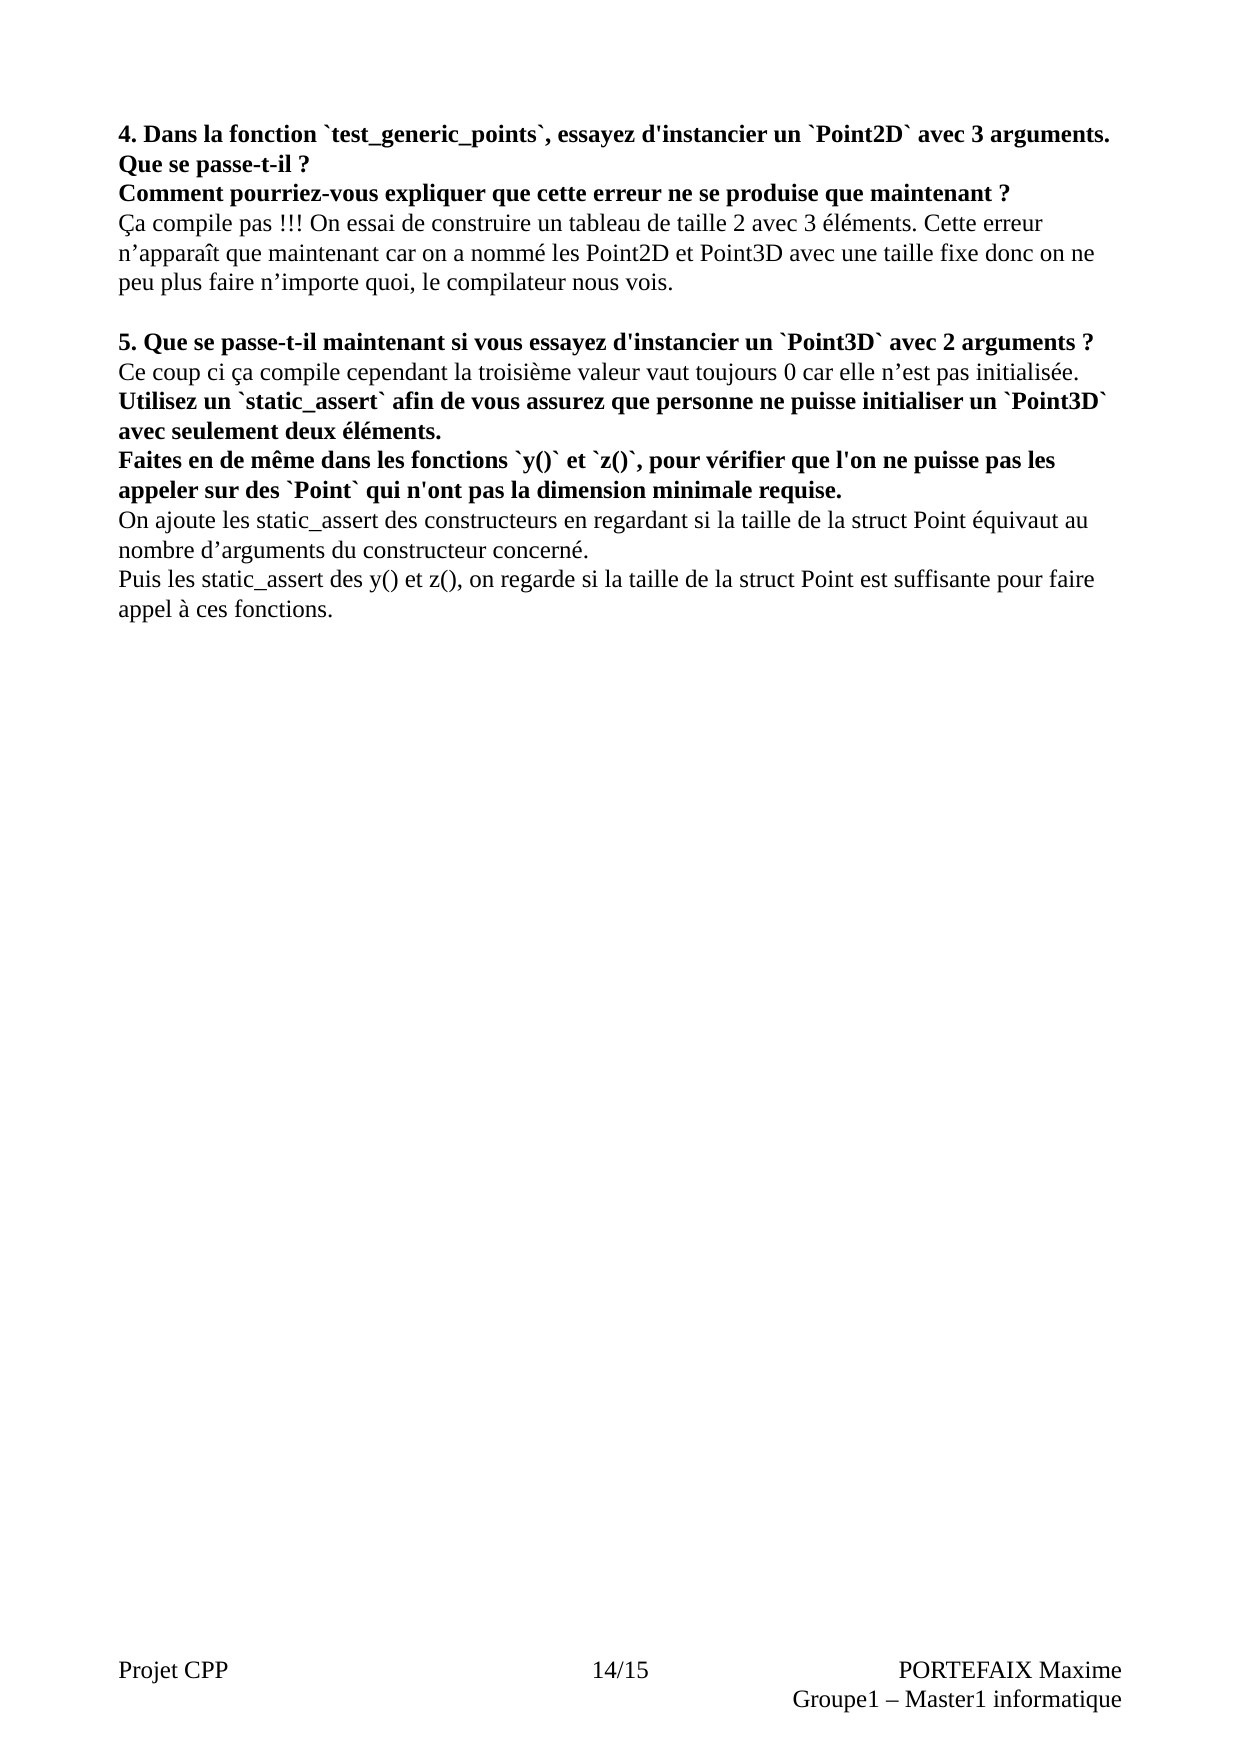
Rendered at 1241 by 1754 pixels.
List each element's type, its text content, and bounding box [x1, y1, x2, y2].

text Puis les static_assert des y() et z(), on regarde si la taille de la struct Point est suffisante pour faire appel à ces fonctions. [118, 563, 1122, 623]
text On ajoute les static_assert des constructeurs en regardant si la taille de la struct Point équivaut au nombre d’arguments du constructeur concerné. [118, 504, 1122, 563]
text Que se passe-t-il ? [118, 148, 1122, 177]
text 5. Que se passe-t-il maintenant si vous essayez d'instancier un `Point3D` avec 2 arguments ? [118, 326, 1122, 356]
text Faites en de même dans les fonctions `y()` et `z()`, pour vérifier que l'on ne puisse pas les appeler sur des `Point` qui n'ont pas la dimension minimale requise. [118, 445, 1122, 504]
text Ça compile pas !!! On essai de construire un tableau de taille 2 avec 3 éléments. Cette erreur n’apparaît que maintenant car on a nommé les Point2D et Point3D avec une taille fixe donc on ne peu plus faire n’importe quoi, le compilateur nous vois. [118, 207, 1122, 296]
text Utilisez un `static_assert` afin de vous assurez que personne ne puisse initialiser un `Point3D` avec seulement deux éléments. [118, 385, 1122, 445]
text Comment pourriez-vous expliquer que cette erreur ne se produise que maintenant ? [118, 177, 1122, 207]
text Ce coup ci ça compile cependant la troisième valeur vaut toujours 0 car elle n’est pas initialisée. [118, 356, 1122, 385]
text 4. Dans la fonction `test_generic_points`, essayez d'instancier un `Point2D` avec 3 arguments. [118, 118, 1122, 148]
